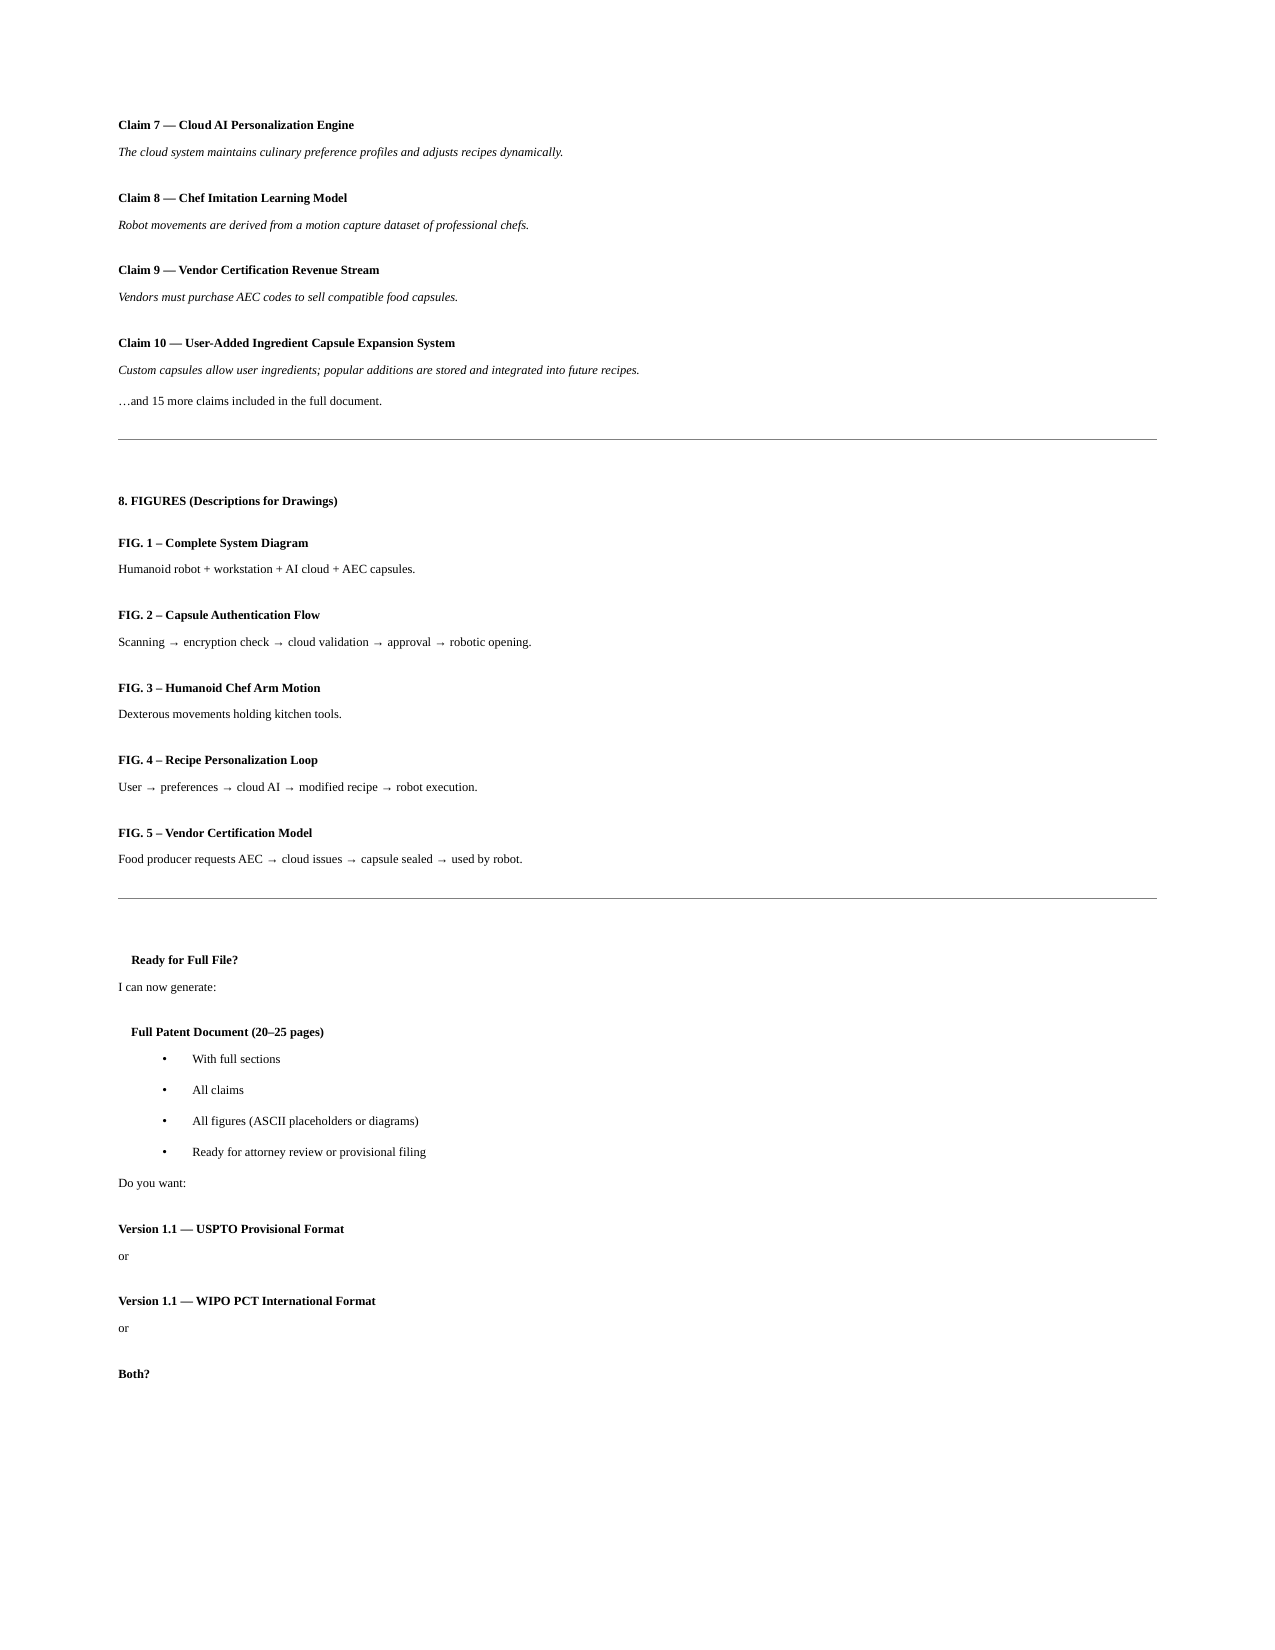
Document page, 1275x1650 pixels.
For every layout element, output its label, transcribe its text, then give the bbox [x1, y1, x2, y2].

subtitle Claim 8 — Chef Imitation Learning Model [118, 191, 1157, 205]
subtitle Claim 9 — Vendor Certification Revenue Stream [118, 263, 1157, 277]
subtitle FIG. 3 – Humanoid Chef Arm Motion [118, 680, 1157, 695]
list All claims [162, 1083, 1157, 1097]
subtitle 📄 Full Patent Document (20–25 pages) [118, 1025, 1157, 1039]
text Scanning → encryption check → cloud validation → approval → robotic opening. [118, 635, 1157, 649]
subtitle Claim 7 — Cloud AI Personalization Engine [118, 118, 1157, 132]
subtitle 8. FIGURES (Descriptions for Drawings) [118, 494, 1157, 508]
text Food producer requests AEC → cloud issues → capsule sealed → used by robot. [118, 852, 1157, 867]
subtitle FIG. 5 – Vendor Certification Model [118, 825, 1157, 840]
subtitle Version 1.1 — WIPO PCT International Format [118, 1294, 1157, 1308]
text …and 15 more claims included in the full document. [118, 393, 1157, 408]
text User → preferences → cloud AI → modified recipe → robot execution. [118, 780, 1157, 794]
text Custom capsules allow user ingredients; popular additions are stored and integrated into future recipes. [118, 362, 1157, 377]
text or [118, 1248, 1157, 1263]
subtitle FIG. 2 – Capsule Authentication Flow [118, 608, 1157, 622]
list All figures (ASCII placeholders or diagrams) [162, 1114, 1157, 1128]
subtitle Version 1.1 — USPTO Provisional Format [118, 1222, 1157, 1236]
text The cloud system maintains culinary preference profiles and adjusts recipes dynamically. [118, 145, 1157, 159]
text Robot movements are derived from a motion capture dataset of professional chefs. [118, 217, 1157, 232]
subtitle FIG. 4 – Recipe Personalization Loop [118, 753, 1157, 767]
list Ready for attorney review or provisional filing [162, 1145, 1157, 1159]
subtitle FIG. 1 – Complete System Diagram [118, 535, 1157, 550]
text Dexterous movements holding kitchen tools. [118, 707, 1157, 722]
subtitle Both? [118, 1367, 1157, 1381]
text Humanoid robot + workstation + AI cloud + AEC capsules. [118, 562, 1157, 577]
text Do you want: [118, 1176, 1157, 1190]
subtitle 🚀 Ready for Full File? [118, 952, 1157, 967]
text I can now generate: [118, 979, 1157, 994]
text Vendors must purchase AEC codes to sell compatible food capsules. [118, 290, 1157, 304]
list With full sections [162, 1052, 1157, 1066]
text or [118, 1321, 1157, 1335]
subtitle Claim 10 — User-Added Ingredient Capsule Expansion System [118, 336, 1157, 350]
